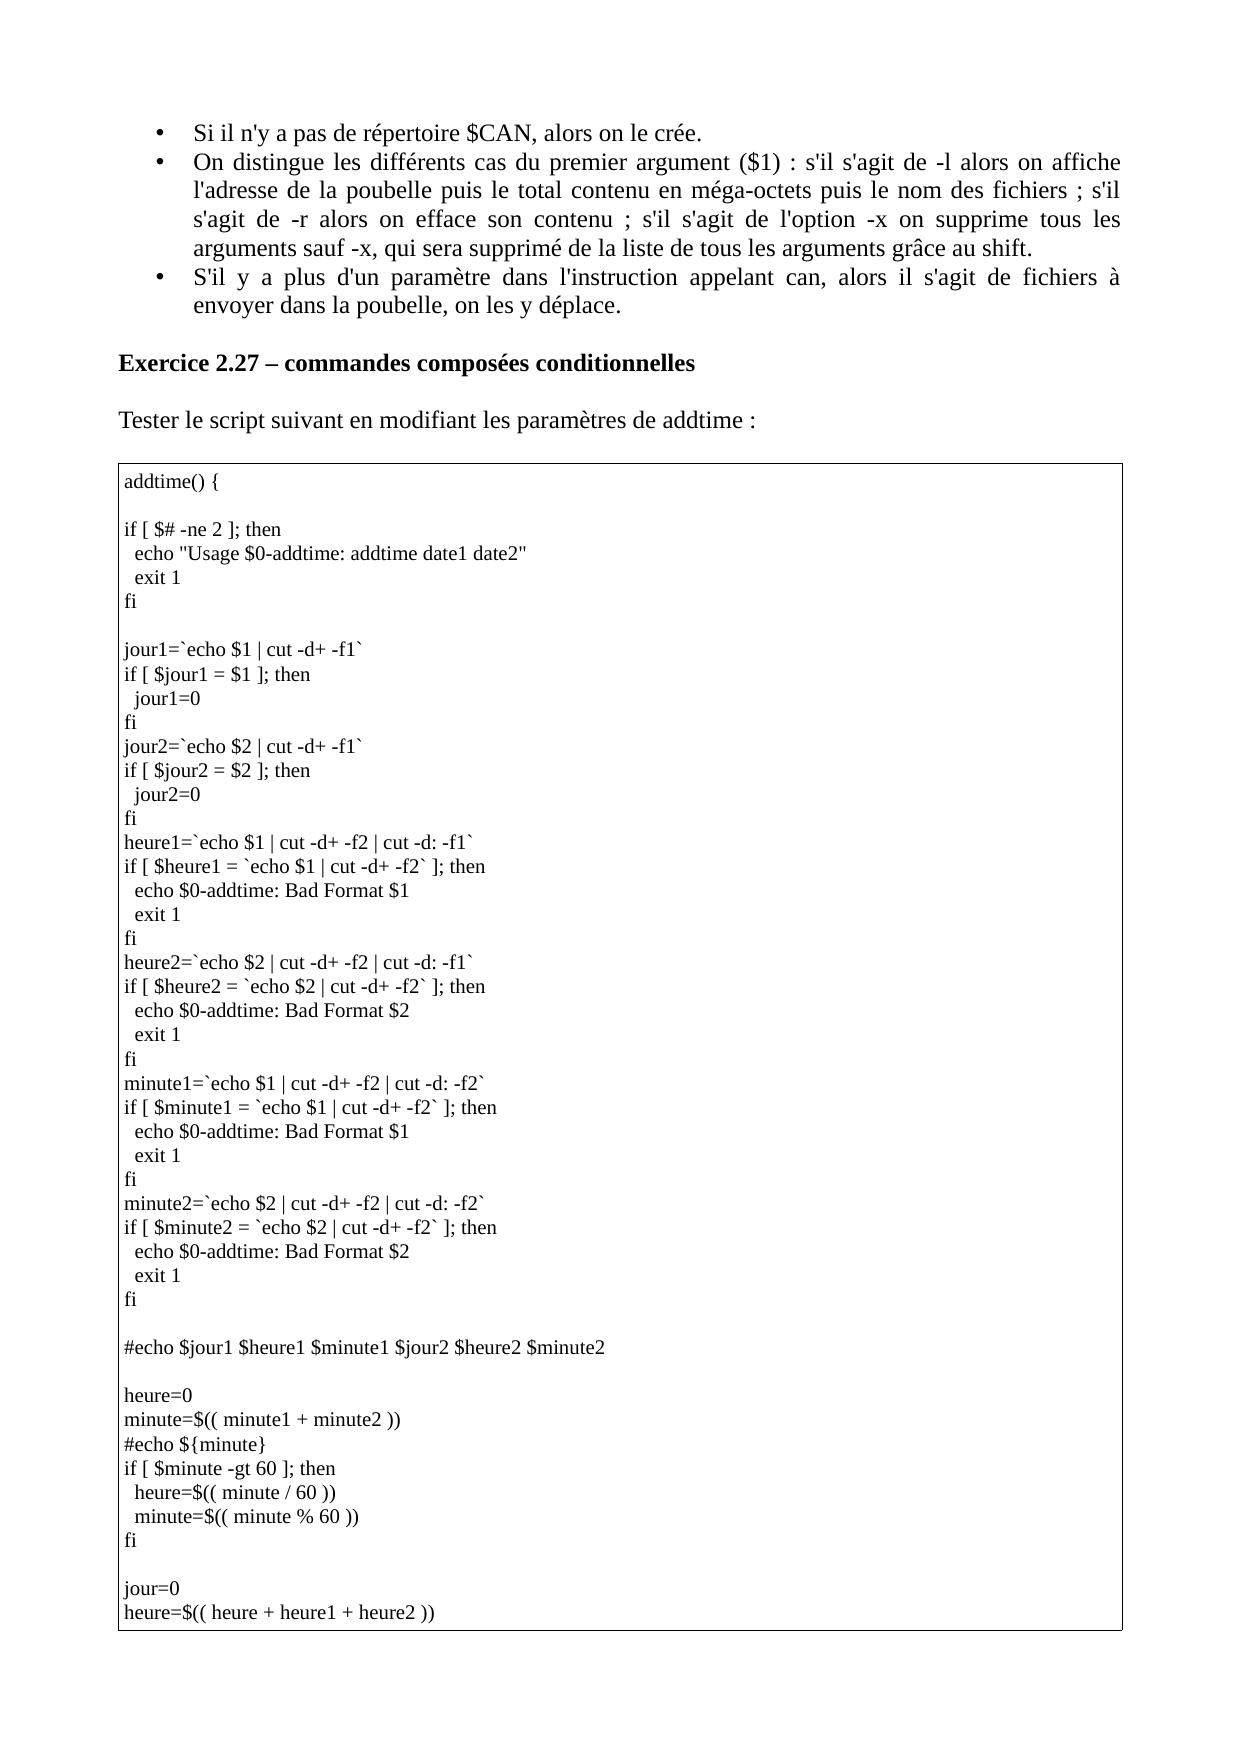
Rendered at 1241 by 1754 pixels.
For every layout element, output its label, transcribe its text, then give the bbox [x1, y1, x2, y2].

list Si il n'y a pas de répertoire $CAN, alors on le crée. [156, 118, 1122, 147]
list On distingue les différents cas du premier argument ($1) : s'il s'agit de -l alors on affiche l'adresse de la poubelle puis le total contenu en méga-octets puis le nom des fichiers ; s'il s'agit de -r alors on efface son contenu ; s'il s'agit de l'option -x on supprime tous les arguments sauf -x, qui sera supprimé de la liste de tous les arguments grâce au shift. [156, 147, 1122, 262]
text Exercice 2.27 – commandes composées conditionnelles [118, 348, 1122, 377]
table_header addtime() { if [ $# -ne 2 ]; then echo "Usage $0-addtime: addtime date1 date2" exit 1 fi jour1=`echo $1 | cut -d+ -f1` if [ $jour1 = $1 ]; then jour1=0 fi jour2=`echo $2 | cut -d+ -f1` if [ $jour2 = $2 ]; then jour2=0 fi heure1=`echo $1 | cut -d+ -f2 | cut -d: -f1` if [ $heure1 = `echo $1 | cut -d+ -f2` ]; then echo $0-addtime: Bad Format $1 exit 1 fi heure2=`echo $2 | cut -d+ -f2 | cut -d: -f1` if [ $heure2 = `echo $2 | cut -d+ -f2` ]; then echo $0-addtime: Bad Format $2 exit 1 fi minute1=`echo $1 | cut -d+ -f2 | cut -d: -f2` if [ $minute1 = `echo $1 | cut -d+ -f2` ]; then echo $0-addtime: Bad Format $1 exit 1 fi minute2=`echo $2 | cut -d+ -f2 | cut -d: -f2` if [ $minute2 = `echo $2 | cut -d+ -f2` ]; then echo $0-addtime: Bad Format $2 exit 1 fi #echo $jour1 $heure1 $minute1 $jour2 $heure2 $minute2 heure=0 minute=$(( minute1 + minute2 )) #echo ${minute} if [ $minute -gt 60 ]; then heure=$(( minute / 60 )) minute=$(( minute % 60 )) fi jour=0 heure=$(( heure + heure1 + heure2 )) [119, 464, 1122, 1630]
list S'il y a plus d'un paramètre dans l'instruction appelant can, alors il s'agit de fichiers à envoyer dans la poubelle, on les y déplace. [156, 262, 1122, 319]
text Tester le script suivant en modifiant les paramètres de addtime : [118, 406, 1122, 434]
